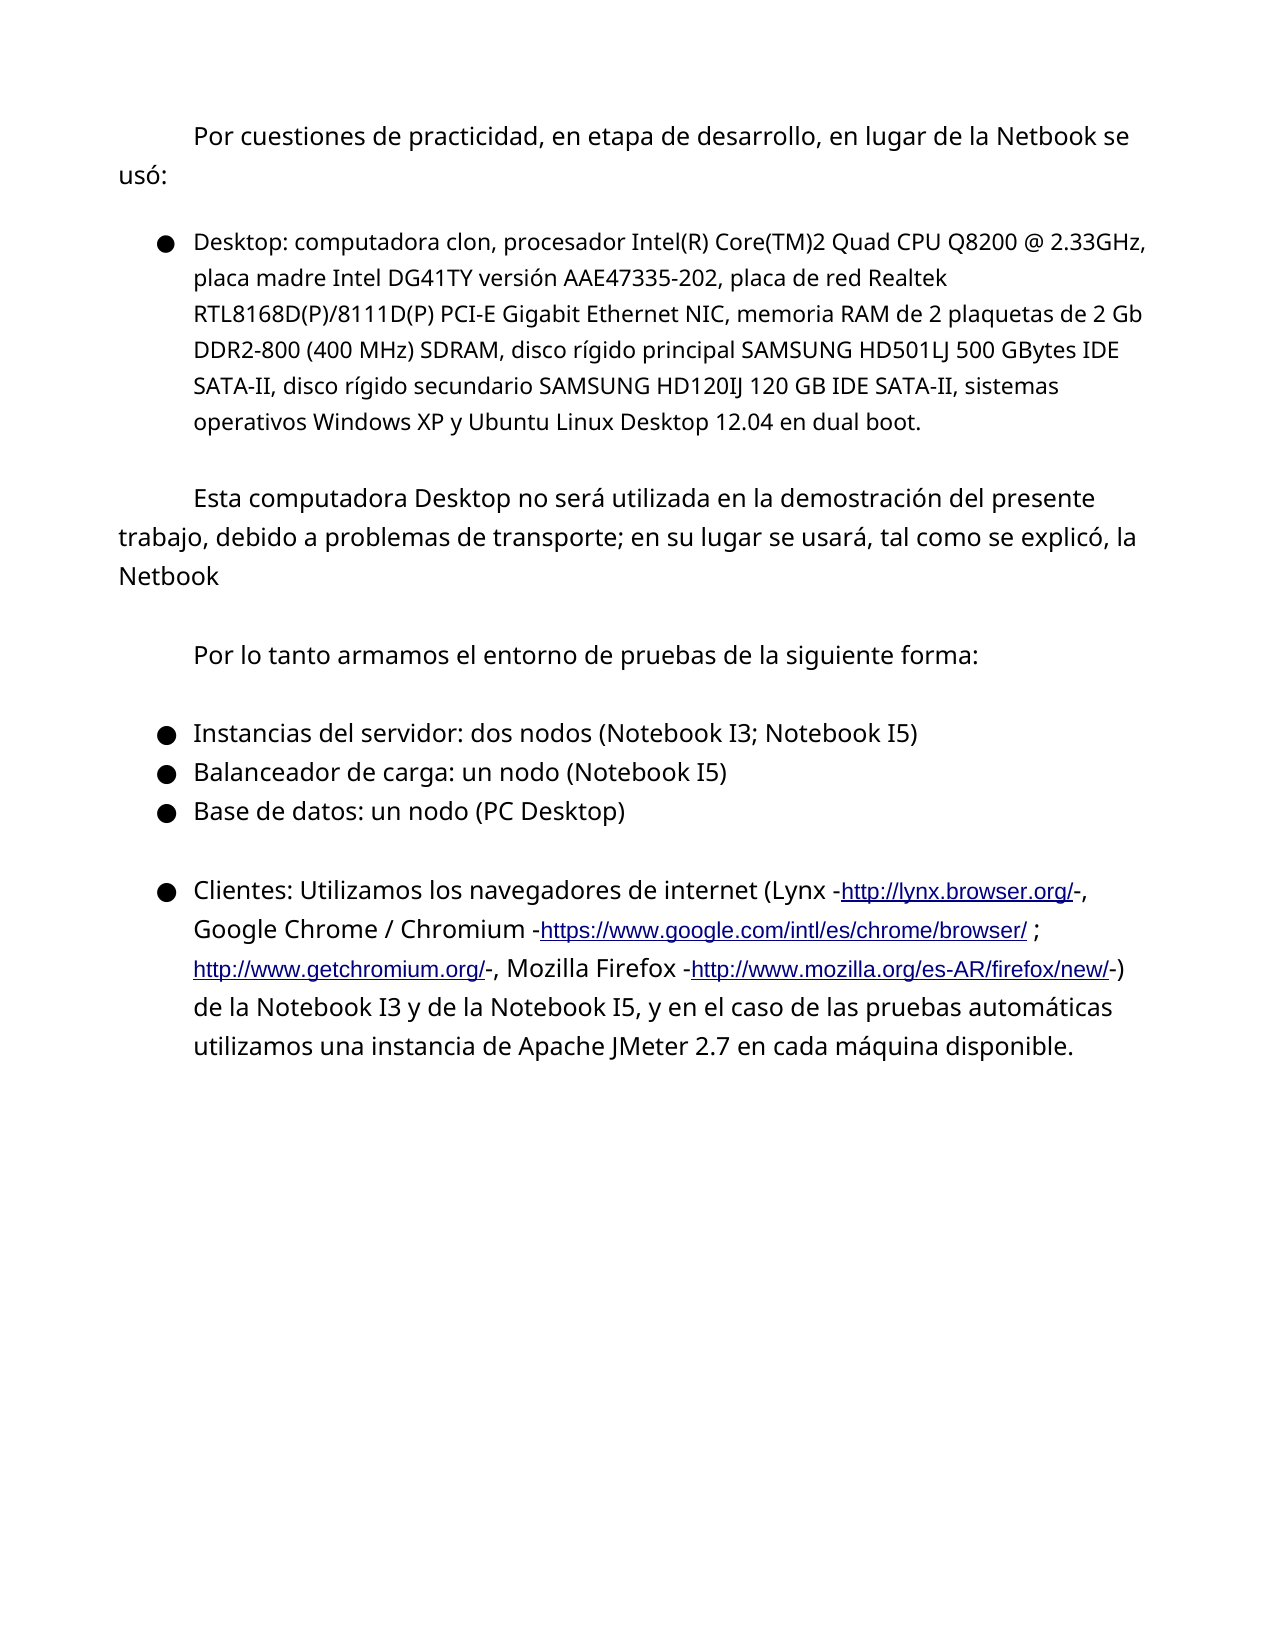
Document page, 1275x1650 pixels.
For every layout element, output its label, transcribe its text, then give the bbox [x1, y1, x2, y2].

text Esta computadora Desktop no será utilizada en la demostración del presente trabajo, debido a problemas de transporte; en su lugar se usará, tal como se explicó, la Netbook [118, 481, 1157, 593]
list Balanceador de carga: un nodo (Notebook I5) [156, 755, 1157, 789]
list Desktop: computadora clon, procesador Intel(R) Core(TM)2 Quad CPU Q8200 @ 2.33GHz, placa madre Intel DG41TY versión AAE47335-202, placa de red Realtek RTL8168D(P)/8111D(P) PCI-E Gigabit Ethernet NIC, memoria RAM de 2 plaquetas de 2 Gb DDR2-800 (400 MHz) SDRAM, disco rígido principal SAMSUNG HD501LJ 500 GBytes IDE SATA-II, disco rígido secundario SAMSUNG HD120IJ 120 GB IDE SATA-II, sistemas operativos Windows XP y Ubuntu Linux Desktop 12.04 en dual boot. [156, 226, 1157, 437]
list Base de datos: un nodo (PC Desktop) [156, 794, 1157, 867]
list Clientes: Utilizamos los navegadores de internet (Lynx -http://lynx.browser.org/-, Google Chrome / Chromium -https://www.google.com/intl/es/chrome/browser/ ; http://www.getchromium.org/-, Mozilla Firefox -http://www.mozilla.org/es-AR/firefox/new/-) de la Notebook I3 y de la Notebook I5, y en el caso de las pruebas automáticas utilizamos una instancia de Apache JMeter 2.7 en cada máquina disponible. [156, 872, 1157, 1063]
list Instancias del servidor: dos nodos (Notebook I3; Notebook I5) [156, 716, 1157, 750]
text Por lo tanto armamos el entorno de pruebas de la siguiente forma: [118, 637, 1157, 671]
text Por cuestiones de practicidad, en etapa de desarrollo, en lugar de la Netbook se usó: [118, 118, 1157, 191]
